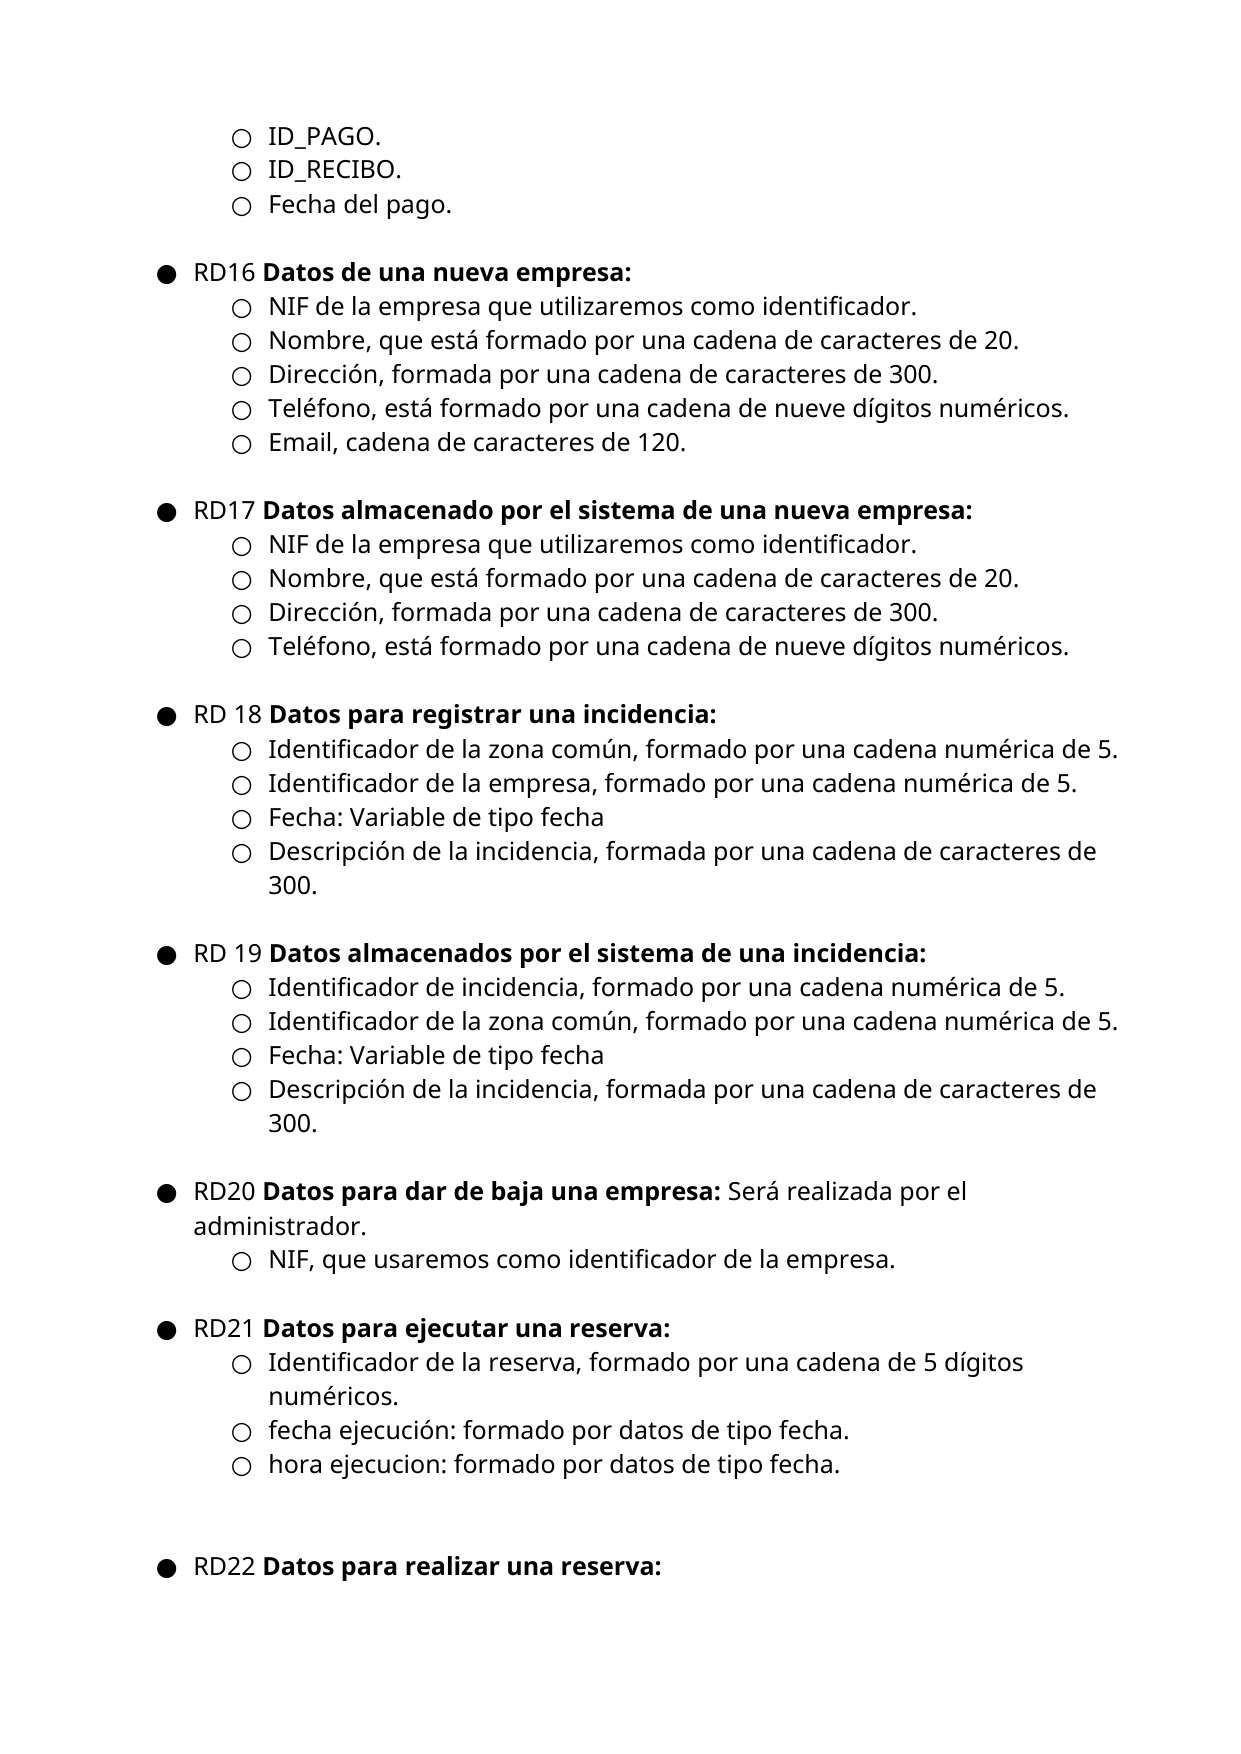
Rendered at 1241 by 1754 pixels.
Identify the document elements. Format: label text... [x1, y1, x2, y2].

list Identificador de incidencia, formado por una cadena numérica de 5. [231, 970, 1122, 1004]
list RD22 Datos para realizar una reserva: [156, 1549, 1122, 1583]
list Dirección, formada por una cadena de caracteres de 300. [231, 595, 1122, 629]
list RD17 Datos almacenado por el sistema de una nueva empresa: [156, 493, 1122, 527]
list Nombre, que está formado por una cadena de caracteres de 20. [231, 561, 1122, 595]
list Descripción de la incidencia, formada por una cadena de caracteres de 300. [231, 833, 1122, 902]
list fecha ejecución: formado por datos de tipo fecha. [231, 1412, 1122, 1447]
list Descripción de la incidencia, formada por una cadena de caracteres de 300. [231, 1072, 1122, 1140]
list Fecha: Variable de tipo fecha [231, 1038, 1122, 1072]
list Email, cadena de caracteres de 120. [231, 425, 1122, 459]
list ID_RECIBO. [231, 152, 1122, 186]
list RD16 Datos de una nueva empresa: [156, 254, 1122, 288]
list RD 18 Datos para registrar una incidencia: [156, 697, 1122, 731]
list Fecha: Variable de tipo fecha [231, 799, 1122, 833]
list Nombre, que está formado por una cadena de caracteres de 20. [231, 322, 1122, 357]
list Dirección, formada por una cadena de caracteres de 300. [231, 357, 1122, 391]
list Fecha del pago. [231, 186, 1122, 220]
list Identificador de la reserva, formado por una cadena de 5 dígitos numéricos. [231, 1344, 1122, 1412]
list Teléfono, está formado por una cadena de nueve dígitos numéricos. [231, 391, 1122, 425]
list NIF, que usaremos como identificador de la empresa. [231, 1242, 1122, 1276]
list Teléfono, está formado por una cadena de nueve dígitos numéricos. [231, 629, 1122, 663]
list NIF de la empresa que utilizaremos como identificador. [231, 527, 1122, 561]
list RD20 Datos para dar de baja una empresa: Será realizada por el administrador. [156, 1174, 1122, 1242]
list RD21 Datos para ejecutar una reserva: [156, 1310, 1122, 1344]
list Identificador de la zona común, formado por una cadena numérica de 5. [231, 1004, 1122, 1038]
list hora ejecucion: formado por datos de tipo fecha. [231, 1447, 1122, 1481]
list Identificador de la zona común, formado por una cadena numérica de 5. [231, 731, 1122, 765]
list Identificador de la empresa, formado por una cadena numérica de 5. [231, 765, 1122, 799]
list RD 19 Datos almacenados por el sistema de una incidencia: [156, 936, 1122, 970]
list ID_PAGO. [231, 118, 1122, 152]
list NIF de la empresa que utilizaremos como identificador. [231, 288, 1122, 322]
